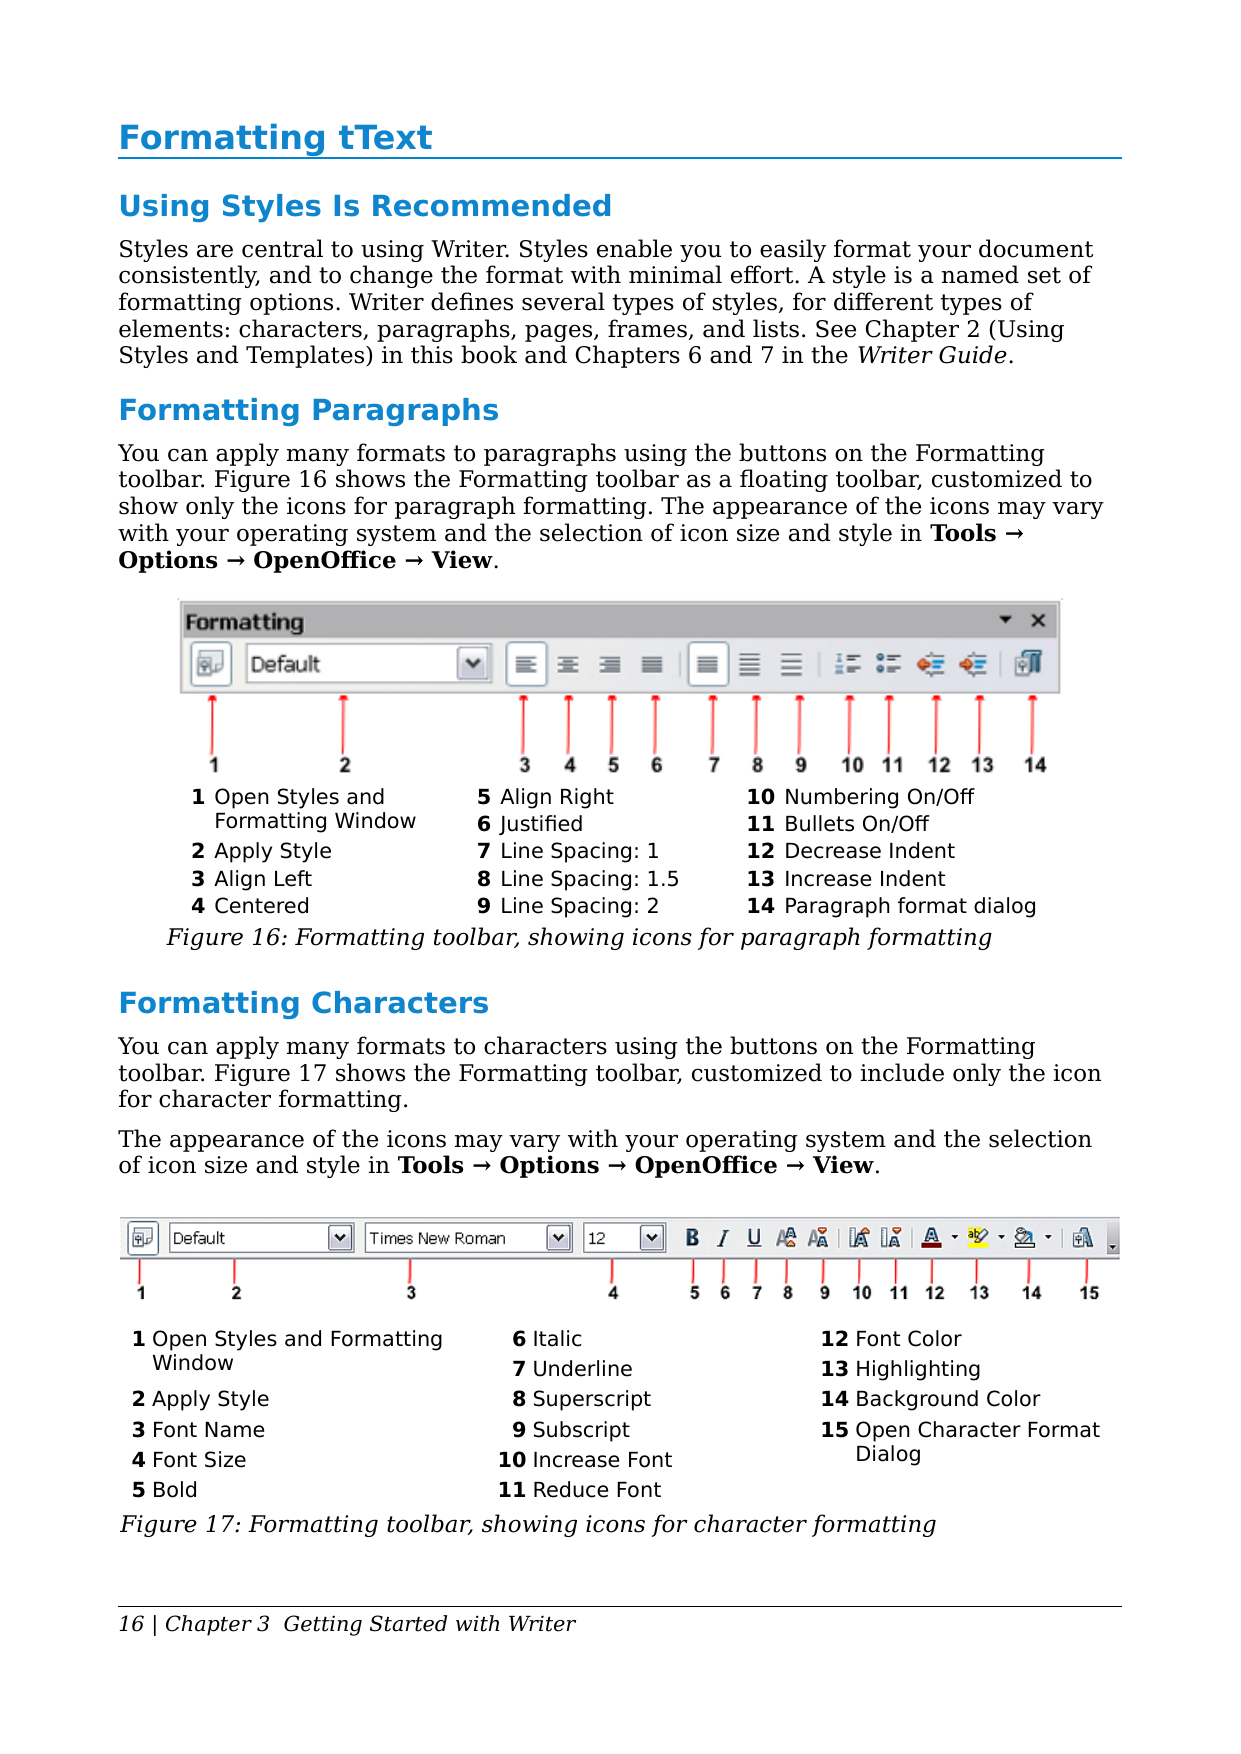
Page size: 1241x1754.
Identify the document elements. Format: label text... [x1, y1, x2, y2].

table_cell 11 [723, 809, 778, 836]
table_cell 8 [470, 1385, 529, 1415]
table_cell Open Character Format Dialog [852, 1415, 1120, 1475]
table_cell 2 [120, 1385, 149, 1415]
table_cell 9 [470, 1415, 529, 1445]
table_header Italic [529, 1324, 792, 1354]
table_cell 8 [456, 864, 494, 891]
table_header Open Styles and Formatting Window [149, 1324, 469, 1384]
table_cell 13 [723, 864, 778, 891]
text You can apply many formats to characters using the buttons on the Formatting toolbar. Figure 17 shows the Formatting toolbar, customized to include only the icon for character formatting. [118, 1033, 1122, 1113]
table_cell Line Spacing: 2 [494, 891, 723, 918]
table_cell Apply Style [149, 1385, 469, 1415]
table_cell Increase Font [529, 1445, 792, 1475]
table_cell Superscript [529, 1385, 792, 1415]
table_header Numbering On/Off [778, 782, 1071, 809]
table_cell 2 [170, 836, 208, 864]
table_cell 6 [456, 809, 494, 836]
table_cell Line Spacing: 1.5 [494, 864, 723, 891]
table_cell 4 [120, 1445, 149, 1475]
table_cell Line Spacing: 1 [494, 836, 723, 864]
table_cell Bold [149, 1475, 469, 1506]
table_header 1 [120, 1324, 149, 1354]
subtitle Formatting tText [118, 118, 1122, 157]
table_header 6 [470, 1324, 529, 1354]
table_cell Align Left [208, 864, 456, 891]
subtitle Formatting Paragraphs [118, 394, 1122, 428]
table_cell [170, 809, 208, 836]
table_cell Subscript [529, 1415, 792, 1445]
table_cell Justified [494, 809, 723, 836]
table_cell Background Color [852, 1385, 1120, 1415]
table_cell Paragraph format dialog [778, 891, 1071, 918]
table_cell [793, 1445, 852, 1475]
text The appearance of the icons may vary with your operating system and the selection of icon size and style in Tools → Options → OpenOffice → View. [118, 1126, 1122, 1179]
table_cell 9 [456, 891, 494, 918]
table_cell 3 [170, 864, 208, 891]
text You can apply many formats to paragraphs using the buttons on the Formatting toolbar. Figure 16 shows the Formatting toolbar as a floating toolbar, customized to show only the icons for paragraph formatting. The appearance of the icons may vary with your operating system and the selection of icon size and style in Tools → Options → OpenOffice → View. [118, 440, 1122, 574]
table_cell Increase Indent [778, 864, 1071, 891]
table_cell 7 [470, 1354, 529, 1384]
table_cell Centered [208, 891, 456, 918]
table_cell 5 [120, 1475, 149, 1506]
table_header 12 [793, 1324, 852, 1354]
table_header Font Color [852, 1324, 1120, 1354]
table_cell 4 [170, 891, 208, 918]
text Figure 17: Formatting toolbar, showing icons for character formatting [120, 1512, 1120, 1538]
table_cell [793, 1475, 852, 1506]
subtitle Using Styles Is Recommended [118, 190, 1122, 224]
table_header 1 [170, 782, 208, 809]
table_cell 14 [723, 891, 778, 918]
table_cell Font Size [149, 1445, 469, 1475]
table_cell Underline [529, 1354, 792, 1384]
table_header Open Styles and Formatting Window [208, 782, 456, 836]
text Styles are central to using Writer. Styles enable you to easily format your document consistently, and to change the format with minimal effort. A style is a named set of formatting options. Writer defines several types of styles, for different types of elements: characters, paragraphs, pages, frames, and lists. See Chapter 2 (Using Styles and Templates) in this book and Chapters 6 and 7 in the Writer Guide. [118, 236, 1122, 369]
subtitle Formatting Characters [118, 987, 1122, 1021]
table_header 10 [723, 782, 778, 809]
table_cell [852, 1475, 1120, 1506]
table_cell 12 [723, 836, 778, 864]
table_cell Font Name [149, 1415, 469, 1445]
table_header Align Right [494, 782, 723, 809]
table_cell 10 [470, 1445, 529, 1475]
table_cell Decrease Indent [778, 836, 1071, 864]
picture [177, 598, 1064, 776]
table_cell Reduce Font [529, 1475, 792, 1506]
table_cell Bullets On/Off [778, 809, 1071, 836]
table_cell [120, 1354, 149, 1384]
table_cell 15 [793, 1415, 852, 1445]
table_cell 11 [470, 1475, 529, 1506]
table_cell 14 [793, 1385, 852, 1415]
table_cell 7 [456, 836, 494, 864]
picture [120, 1216, 1121, 1312]
table_header 5 [456, 782, 494, 809]
table_cell 13 [793, 1354, 852, 1384]
text Figure 16: Formatting toolbar, showing icons for paragraph formatting [167, 924, 1074, 951]
table_cell 3 [120, 1415, 149, 1445]
table_cell Highlighting [852, 1354, 1120, 1384]
table_cell Apply Style [208, 836, 456, 864]
